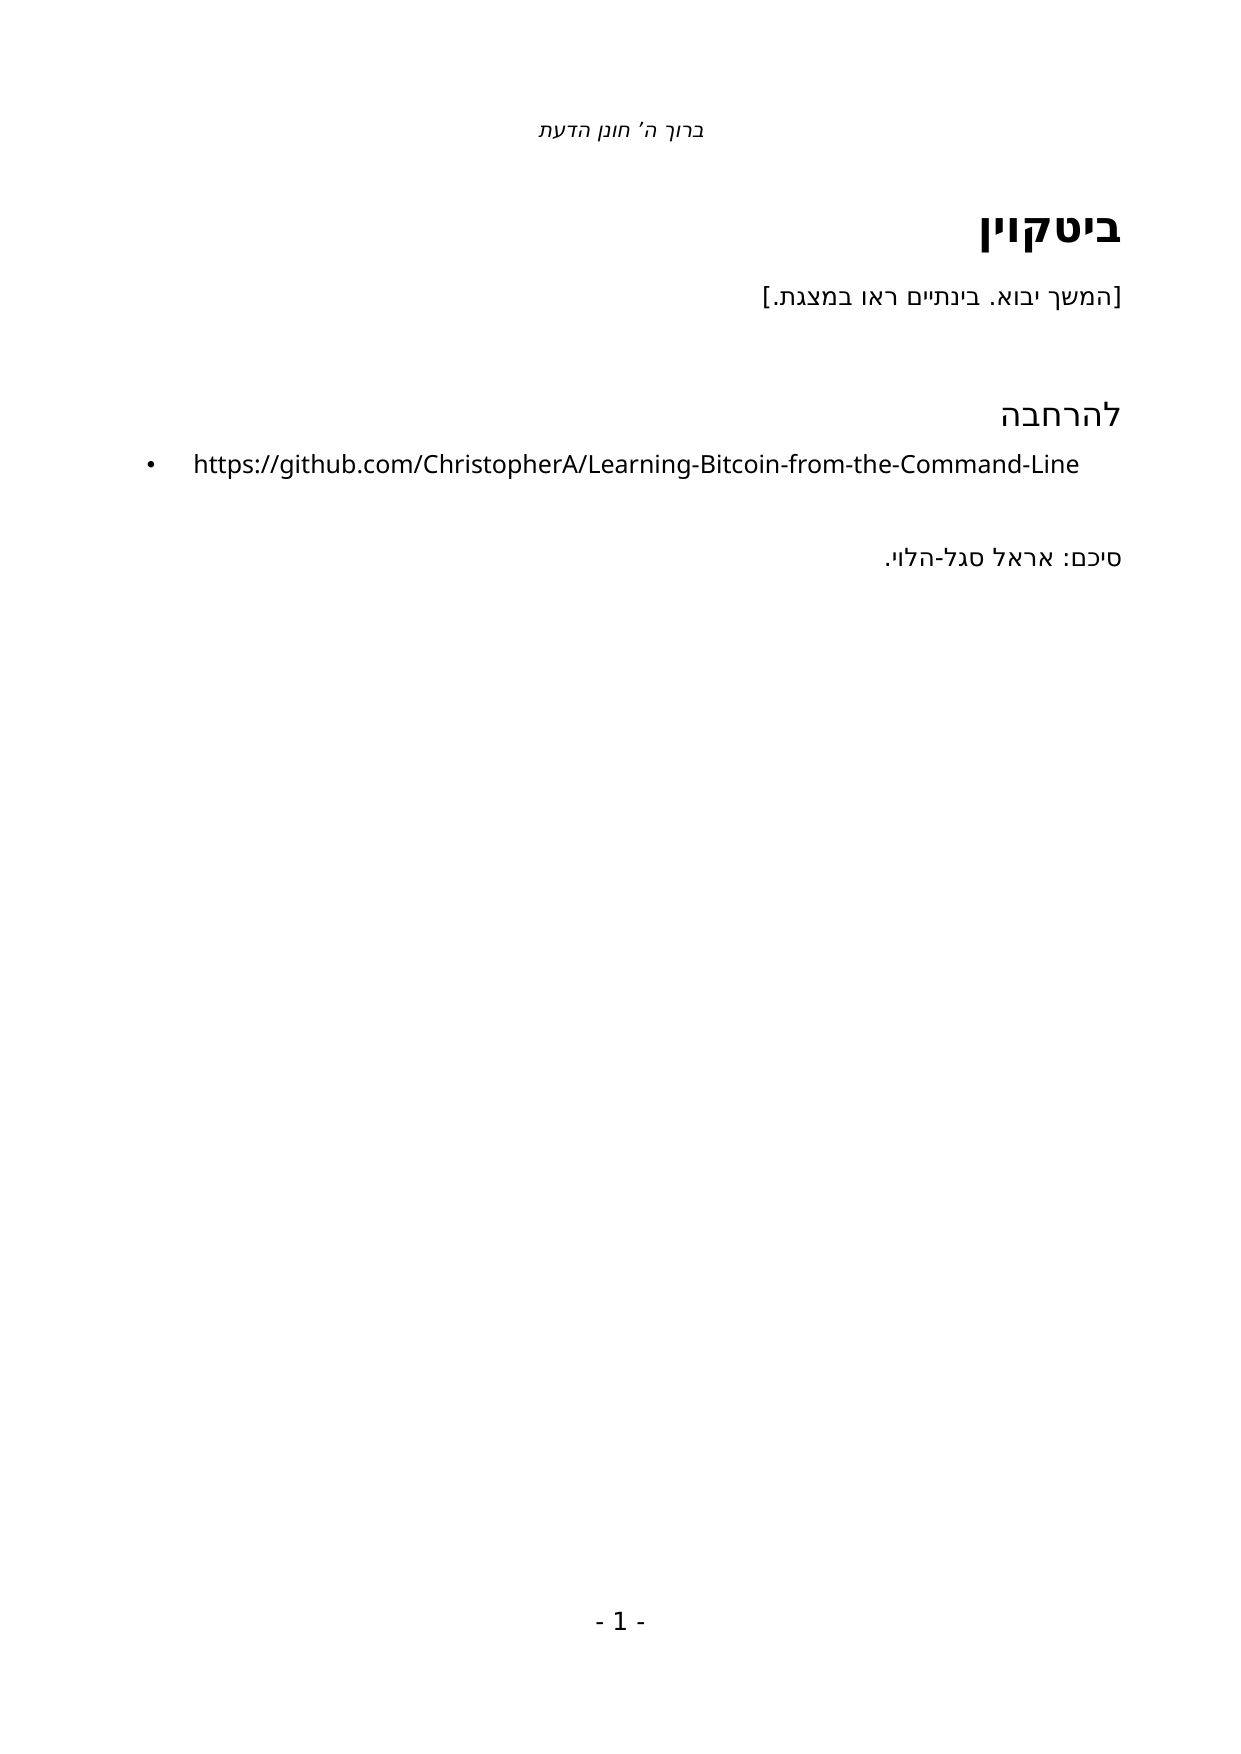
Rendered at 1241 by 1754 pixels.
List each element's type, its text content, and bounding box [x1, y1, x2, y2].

list https://github.com/ChristopherA/Learning-Bitcoin-from-the-Command-Line [156, 446, 1122, 480]
text [המשך יבוא. בינתיים ראו במצגת.] [118, 282, 1122, 311]
subtitle להרחבה [118, 395, 1122, 434]
text סיכם: אראל סגל-הלוי. [118, 544, 1122, 573]
subtitle ביטקוין [118, 201, 1122, 252]
